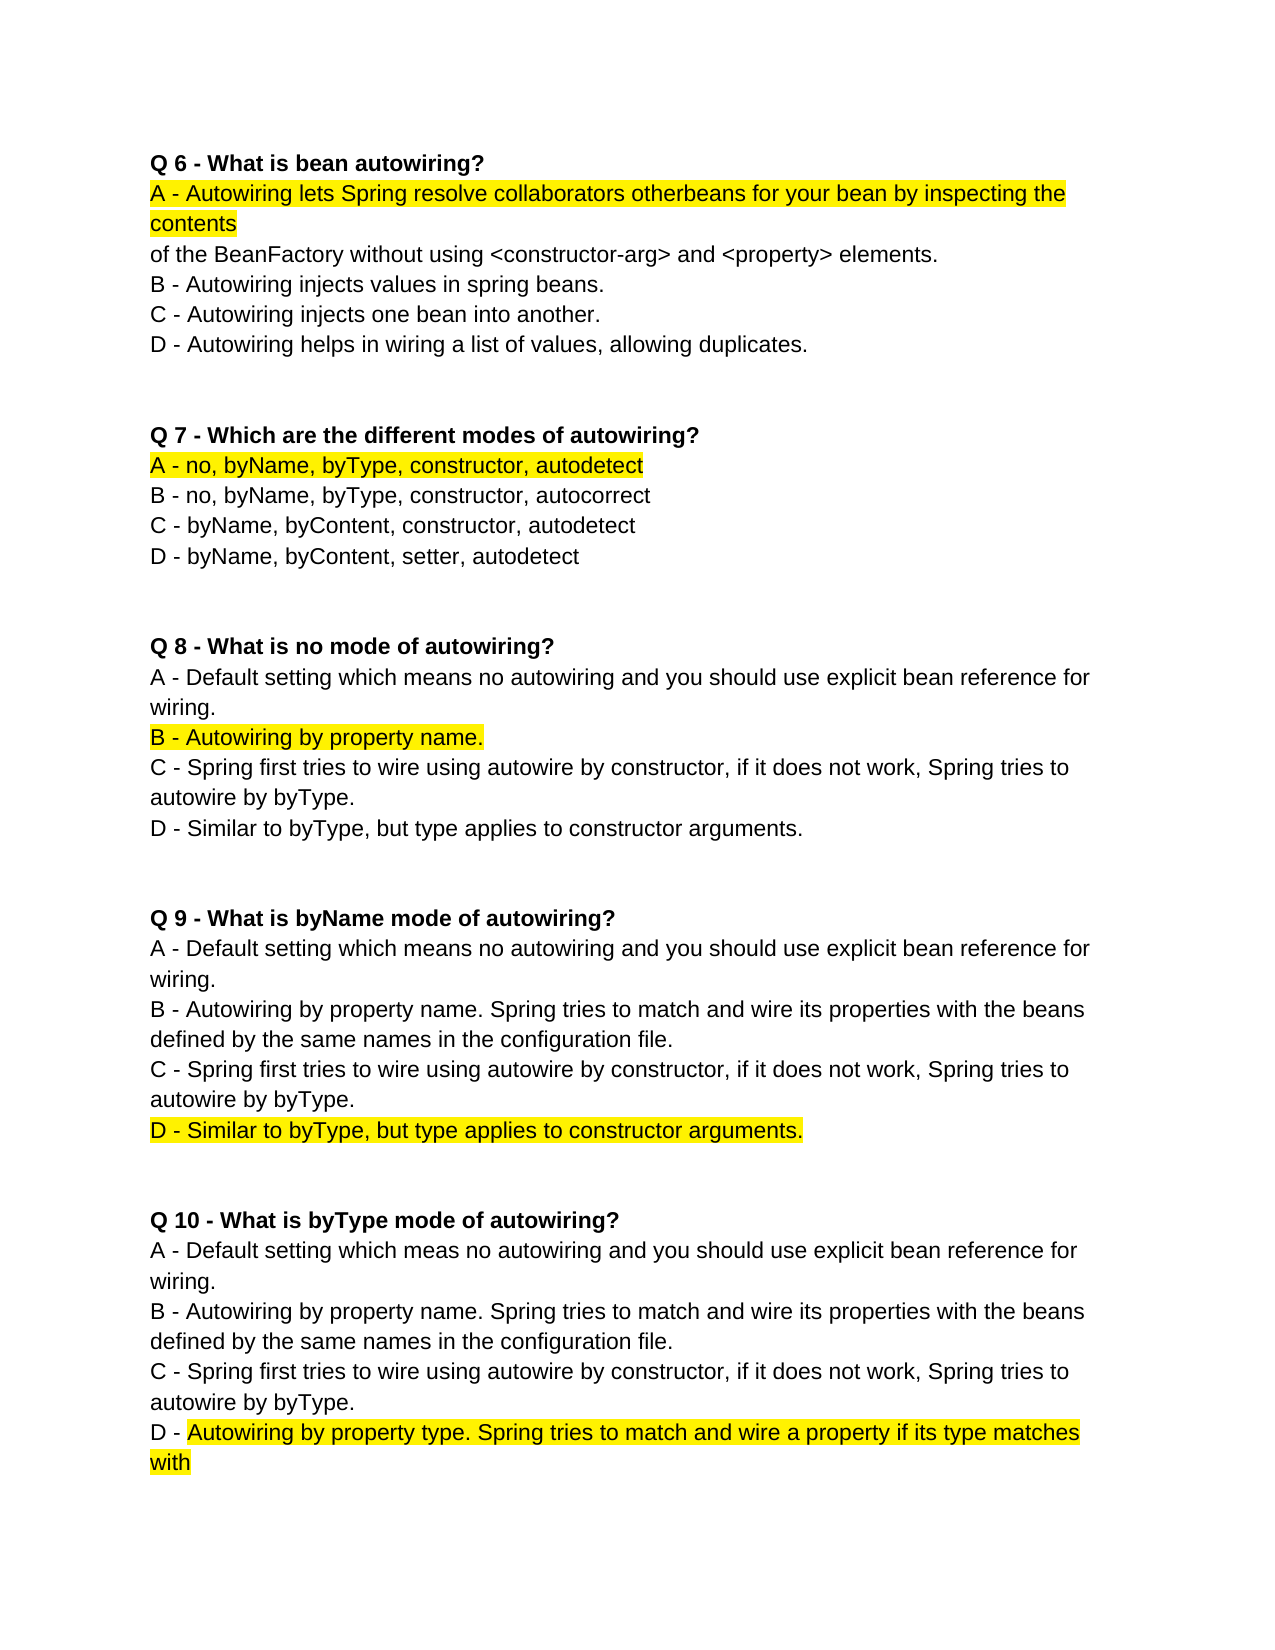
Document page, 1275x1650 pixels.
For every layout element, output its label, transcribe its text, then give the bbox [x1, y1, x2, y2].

text B - Autowiring injects values in spring beans. [150, 271, 1125, 297]
text D - Similar to byType, but type applies to constructor arguments. [150, 814, 1125, 841]
text A - Autowiring lets Spring resolve collaborators otherbeans for your bean by inspecting the contents [150, 180, 1125, 237]
text A - Default setting which meas no autowiring and you should use explicit bean reference for [150, 1237, 1125, 1264]
text wiring. [150, 1268, 1125, 1294]
text D - Autowiring by property type. Spring tries to match and wire a property if its type matches with [150, 1419, 1125, 1475]
text C - byName, byContent, constructor, autodetect [150, 512, 1125, 539]
text Q 7 - Which are the different modes of autowiring? [150, 422, 1125, 448]
text autowire by byType. [150, 1086, 1125, 1113]
text of the BeanFactory without using <constructor-arg> and <property> elements. [150, 241, 1125, 267]
text A - no, byName, byType, constructor, autodetect [150, 452, 1125, 478]
text D - Similar to byType, but type applies to constructor arguments. [150, 1117, 1125, 1143]
text A - Default setting which means no autowiring and you should use explicit bean reference for [150, 663, 1125, 690]
text Q 8 - What is no mode of autowiring? [150, 633, 1125, 660]
text B - Autowiring by property name. Spring tries to match and wire its properties with the beans [150, 1298, 1125, 1324]
text Q 6 - What is bean autowiring? [150, 150, 1125, 176]
text autowire by byType. [150, 784, 1125, 811]
text autowire by byType. [150, 1388, 1125, 1415]
text B - Autowiring by property name. [150, 724, 1125, 750]
text B - Autowiring by property name. Spring tries to match and wire its properties with the beans [150, 996, 1125, 1022]
text C - Spring first tries to wire using autowire by constructor, if it does not work, Spring tries to [150, 1358, 1125, 1385]
text defined by the same names in the configuration file. [150, 1328, 1125, 1354]
text Q 9 - What is byName mode of autowiring? [150, 905, 1125, 932]
text C - Spring first tries to wire using autowire by constructor, if it does not work, Spring tries to [150, 754, 1125, 781]
text wiring. [150, 694, 1125, 720]
text Q 10 - What is byType mode of autowiring? [150, 1207, 1125, 1234]
text A - Default setting which means no autowiring and you should use explicit bean reference for [150, 935, 1125, 962]
text C - Spring first tries to wire using autowire by constructor, if it does not work, Spring tries to [150, 1056, 1125, 1083]
text B - no, byName, byType, constructor, autocorrect [150, 482, 1125, 509]
text D - Autowiring helps in wiring a list of values, allowing duplicates. [150, 331, 1125, 358]
text defined by the same names in the configuration file. [150, 1026, 1125, 1052]
text D - byName, byContent, setter, autodetect [150, 543, 1125, 569]
text wiring. [150, 966, 1125, 992]
text C - Autowiring injects one bean into another. [150, 301, 1125, 327]
